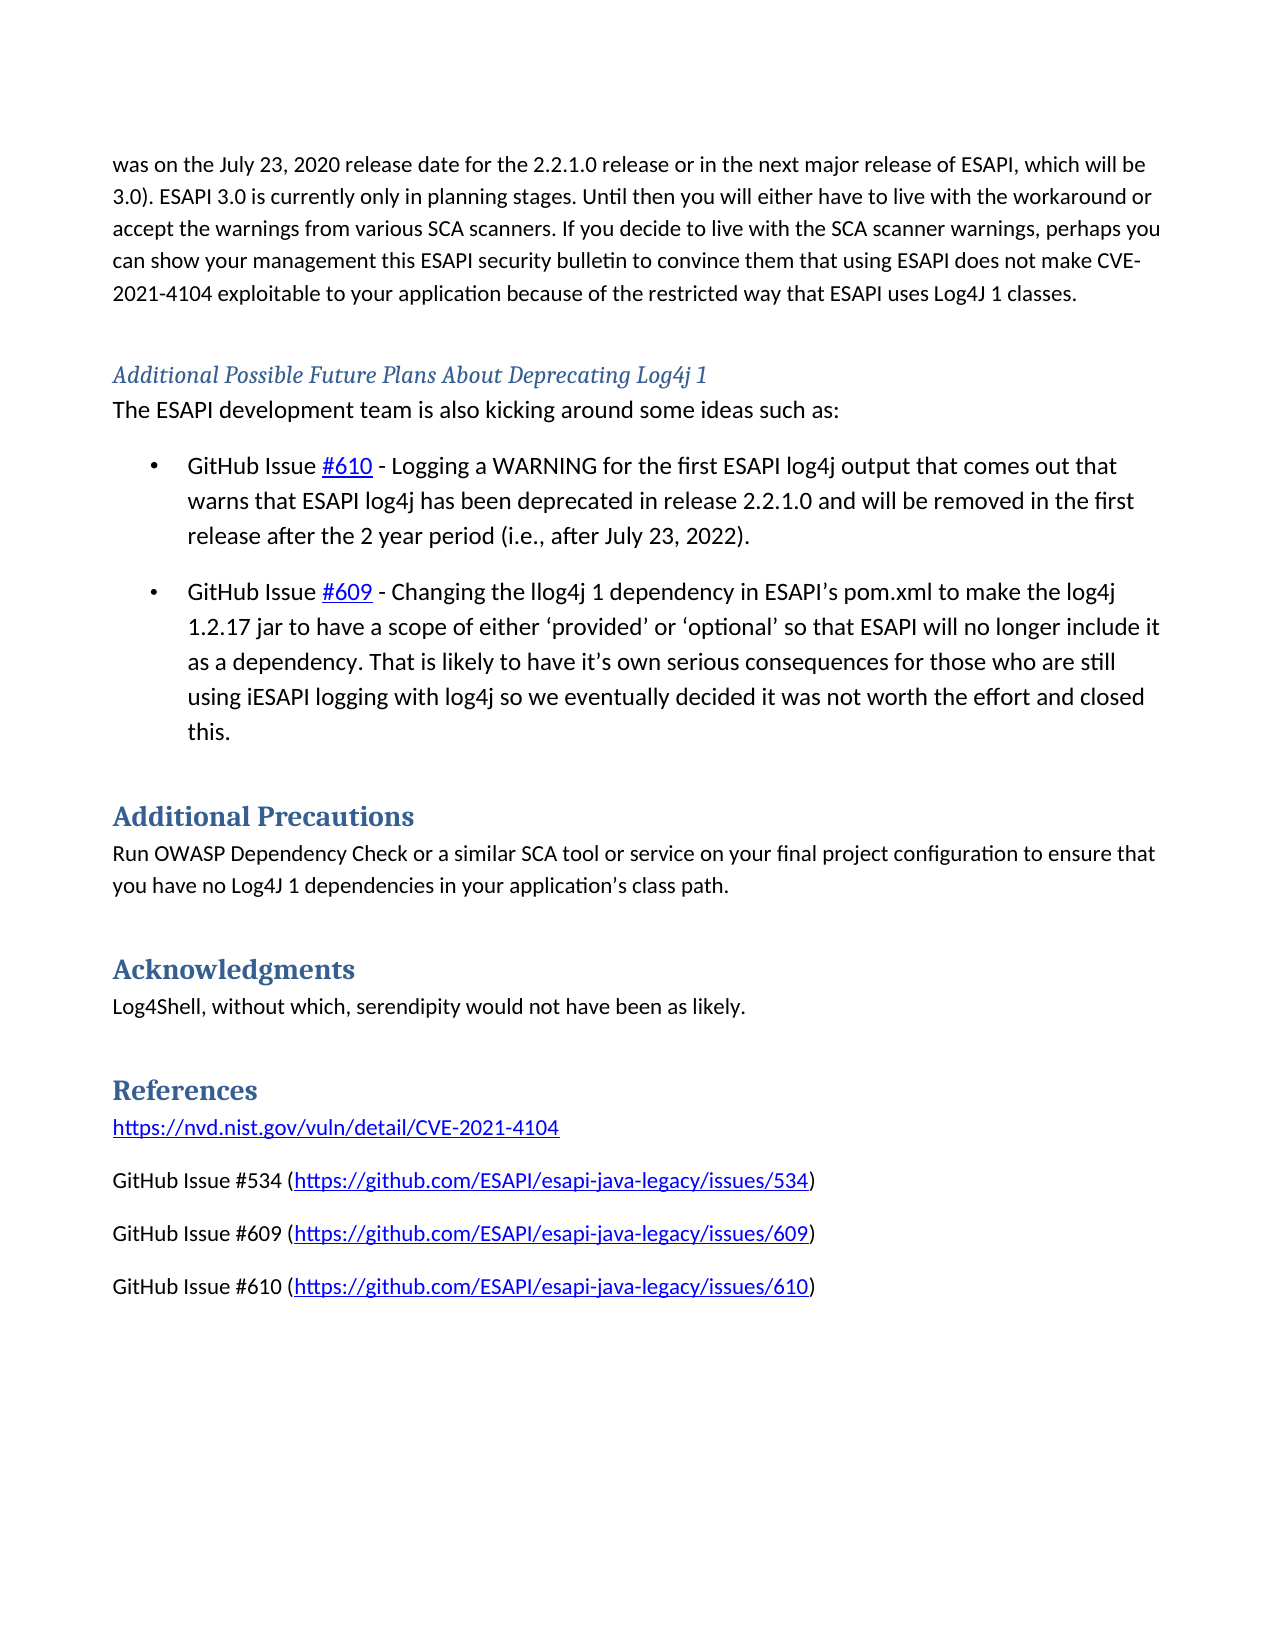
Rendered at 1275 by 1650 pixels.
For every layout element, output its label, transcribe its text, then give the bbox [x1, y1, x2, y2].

text GitHub Issue #534 (https://github.com/ESAPI/esapi-java-legacy/issues/534) [112, 1166, 1162, 1194]
text Log4Shell, without which, serendipity would not have been as likely. [112, 992, 1162, 1020]
subtitle Additional Possible Future Plans About Deprecating Log4j 1 [112, 361, 1162, 390]
text GitHub Issue #609 (https://github.com/ESAPI/esapi-java-legacy/issues/609) [112, 1219, 1162, 1247]
text https://nvd.nist.gov/vuln/detail/CVE-2021-4104 [112, 1113, 1162, 1141]
text GitHub Issue #610 (https://github.com/ESAPI/esapi-java-legacy/issues/610) [112, 1272, 1162, 1300]
subtitle Acknowledgments [112, 953, 1162, 987]
text Run OWASP Dependency Check or a similar SCA tool or service on your final project configuration to ensure that you have no Log4J 1 dependencies in your application’s class path. [112, 839, 1162, 899]
text The ESAPI development team is also kicking around some ideas such as: [112, 394, 1162, 424]
subtitle References [112, 1074, 1162, 1108]
text was on the July 23, 2020 release date for the 2.2.1.0 release or in the next major release of ESAPI, which will be 3.0). ESAPI 3.0 is currently only in planning stages. Until then you will either have to live with the workaround or accept the warnings from various SCA scanners. If you decide to live with the SCA scanner warnings, perhaps you can show your management this ESAPI security bulletin to convince them that using ESAPI does not make CVE-2021-4104 exploitable to your application because of the restricted way that ESAPI uses Log4J 1 classes. [112, 150, 1162, 307]
list GitHub Issue #609 - Changing the llog4j 1 dependency in ESAPI’s pom.xml to make the log4j 1.2.17 jar to have a scope of either ‘provided’ or ‘optional’ so that ESAPI will no longer include it as a dependency. That is likely to have it’s own serious consequences for those who are still using iESAPI logging with log4j so we eventually decided it was not worth the effort and closed this. [150, 576, 1162, 746]
subtitle Additional Precautions [112, 801, 1162, 834]
list GitHub Issue #610 - Logging a WARNING for the first ESAPI log4j output that comes out that warns that ESAPI log4j has been deprecated in release 2.2.1.0 and will be removed in the first release after the 2 year period (i.e., after July 23, 2022). [150, 450, 1162, 550]
